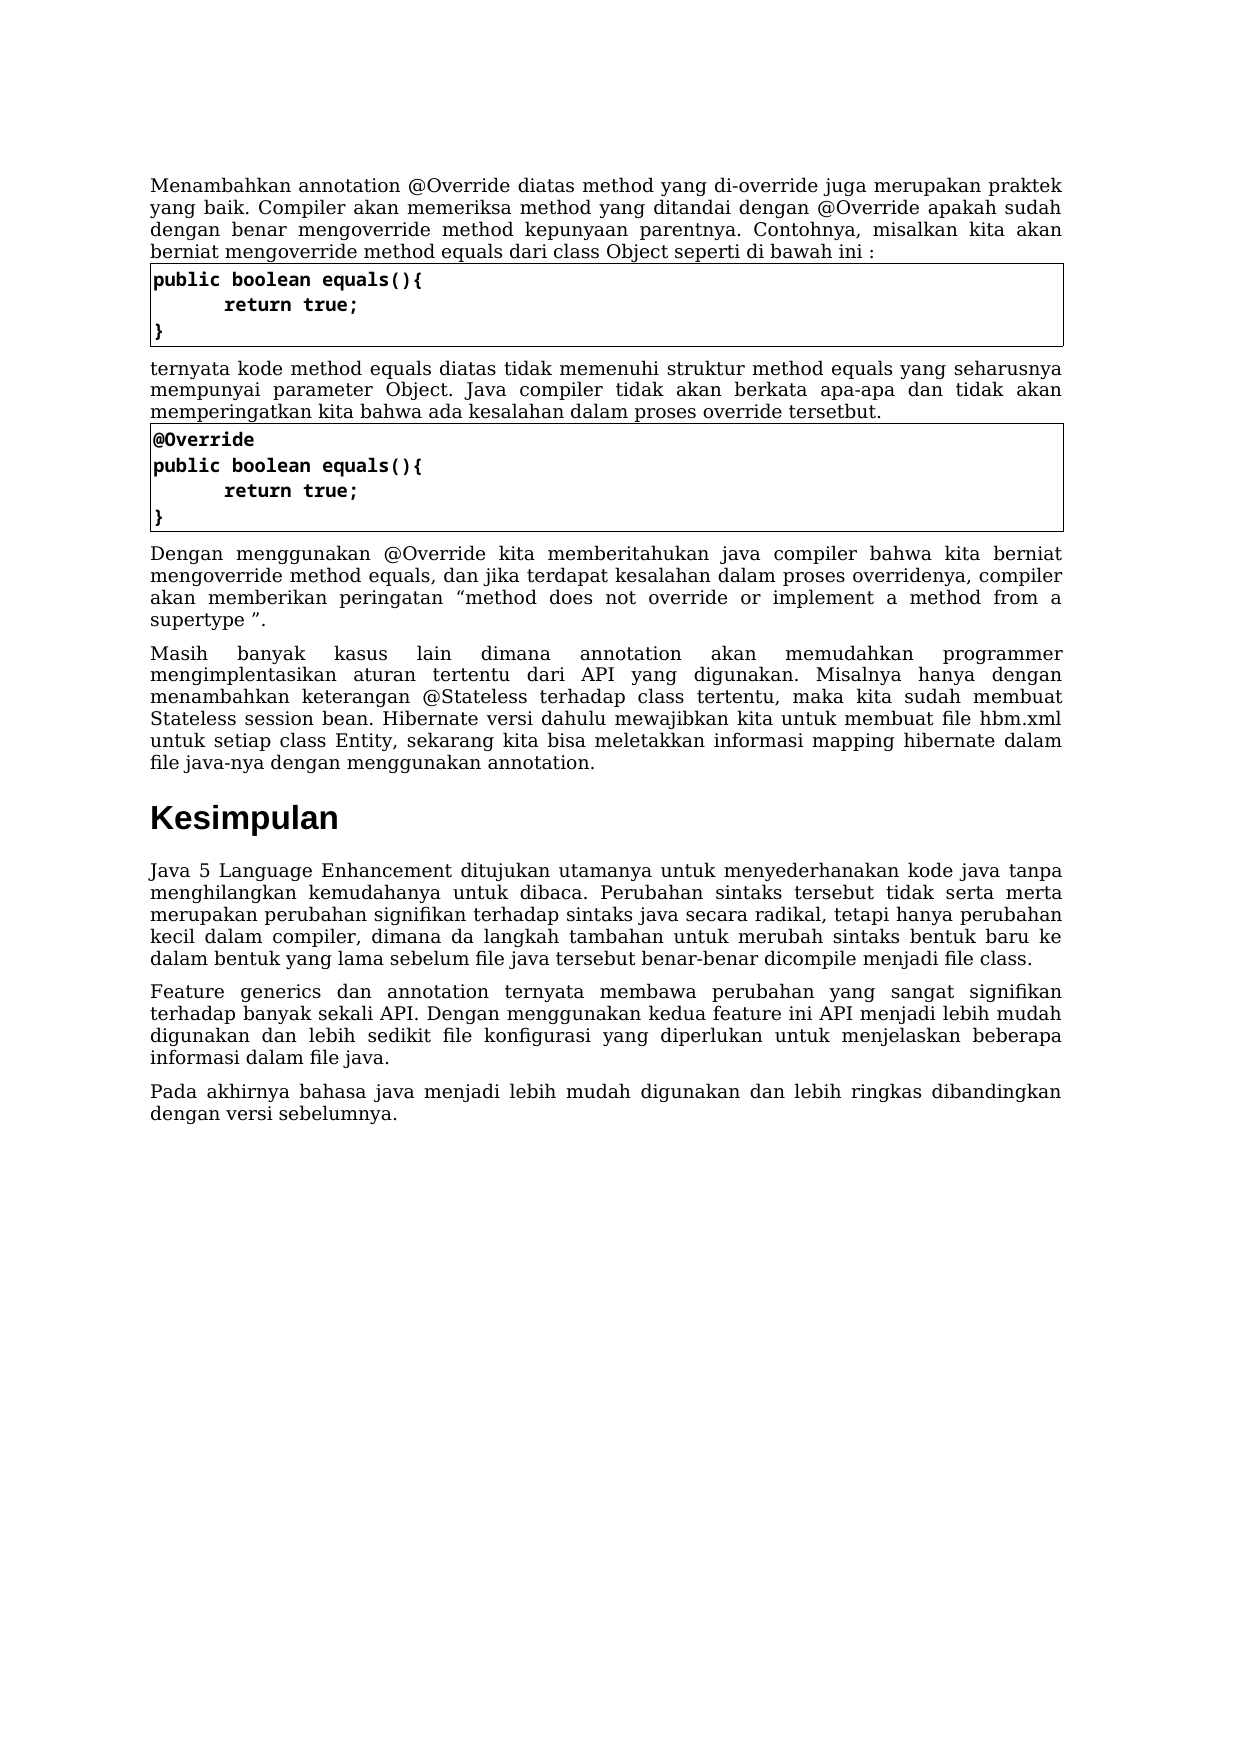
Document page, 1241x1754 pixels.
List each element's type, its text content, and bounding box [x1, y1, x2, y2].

text Feature generics dan annotation ternyata membawa perubahan yang sangat signifikan terhadap banyak sekali API. Dengan menggunakan kedua feature ini API menjadi lebih mudah digunakan dan lebih sedikit file konfigurasi yang diperlukan untuk menjelaskan beberapa informasi dalam file java. [150, 982, 1063, 1069]
text Java 5 Language Enhancement ditujukan utamanya untuk menyederhanakan kode java tanpa menghilangkan kemudahanya untuk dibaca. Perubahan sintaks tersebut tidak serta merta merupakan perubahan signifikan terhadap sintaks java secara radikal, tetapi hanya perubahan kecil dalam compiler, dimana da langkah tambahan untuk merubah sintaks bentuk baru ke dalam bentuk yang lama sebelum file java tersebut benar-benar dicompile menjadi file class. [150, 860, 1063, 970]
text public boolean equals(){ [151, 264, 1063, 288]
text ternyata kode method equals diatas tidak memenuhi struktur method equals yang seharusnya mempunyai parameter Object. Java compiler tidak akan berkata apa-apa dan tidak akan memperingatkan kita bahwa ada kesalahan dalam proses override tersetbut. [150, 358, 1063, 423]
text public boolean equals(){ [151, 449, 1063, 474]
text } [151, 500, 1063, 531]
subtitle Kesimpulan [150, 799, 1063, 836]
text return true; [151, 474, 1063, 500]
text } [151, 314, 1063, 346]
text @Override [151, 424, 1063, 449]
text Menambahkan annotation @Override diatas method yang di-override juga merupakan praktek yang baik. Compiler akan memeriksa method yang ditandai dengan @Override apakah sudah dengan benar mengoverride method kepunyaan parentnya. Contohnya, misalkan kita akan berniat mengoverride method equals dari class Object seperti di bawah ini : [150, 176, 1063, 263]
text Pada akhirnya bahasa java menjadi lebih mudah digunakan dan lebih ringkas dibandingkan dengan versi sebelumnya. [150, 1081, 1063, 1124]
text Dengan menggunakan @Override kita memberitahukan java compiler bahwa kita berniat mengoverride method equals, dan jika terdapat kesalahan dalam proses overridenya, compiler akan memberikan peringatan “method does not override or implement a method from a supertype ”. [150, 543, 1063, 631]
text Masih banyak kasus lain dimana annotation akan memudahkan programmer mengimplentasikan aturan tertentu dari API yang digunakan. Misalnya hanya dengan menambahkan keterangan @Stateless terhadap class tertentu, maka kita sudah membuat Stateless session bean. Hibernate versi dahulu mewajibkan kita untuk membuat file hbm.xml untuk setiap class Entity, sekarang kita bisa meletakkan informasi mapping hibernate dalam file java-nya dengan menggunakan annotation. [150, 643, 1063, 774]
text return true; [151, 288, 1063, 314]
